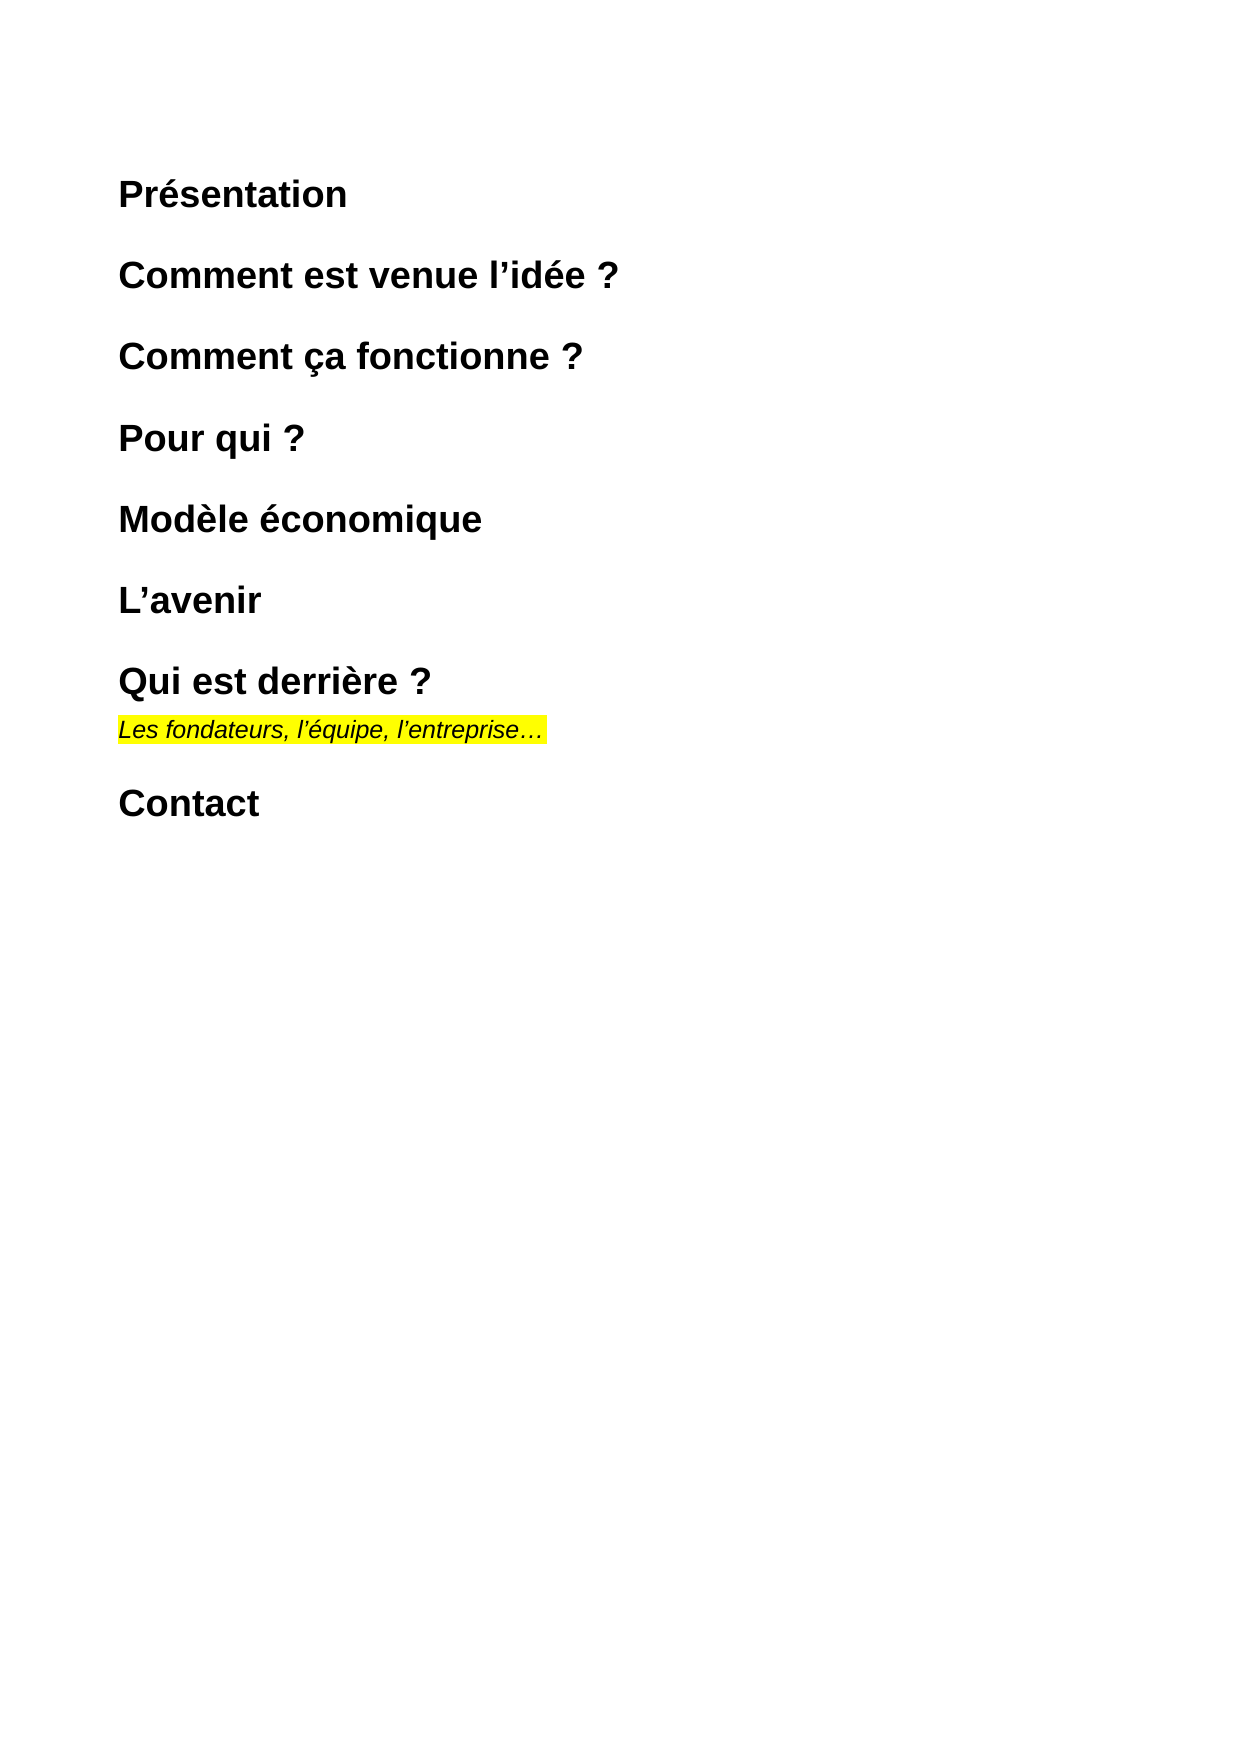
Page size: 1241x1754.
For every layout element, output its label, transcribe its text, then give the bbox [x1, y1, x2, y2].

subtitle L’avenir [118, 578, 1122, 621]
subtitle Comment ça fonctionne ? [118, 334, 1122, 378]
subtitle Contact [118, 781, 1122, 825]
subtitle Pour qui ? [118, 415, 1122, 459]
subtitle Comment est venue l’idée ? [118, 253, 1122, 297]
subtitle Présentation [118, 172, 1122, 216]
subtitle Modèle économique [118, 496, 1122, 540]
subtitle Qui est derrière ? [118, 659, 1122, 702]
text Les fondateurs, l’équipe, l’entreprise… [118, 715, 1122, 744]
